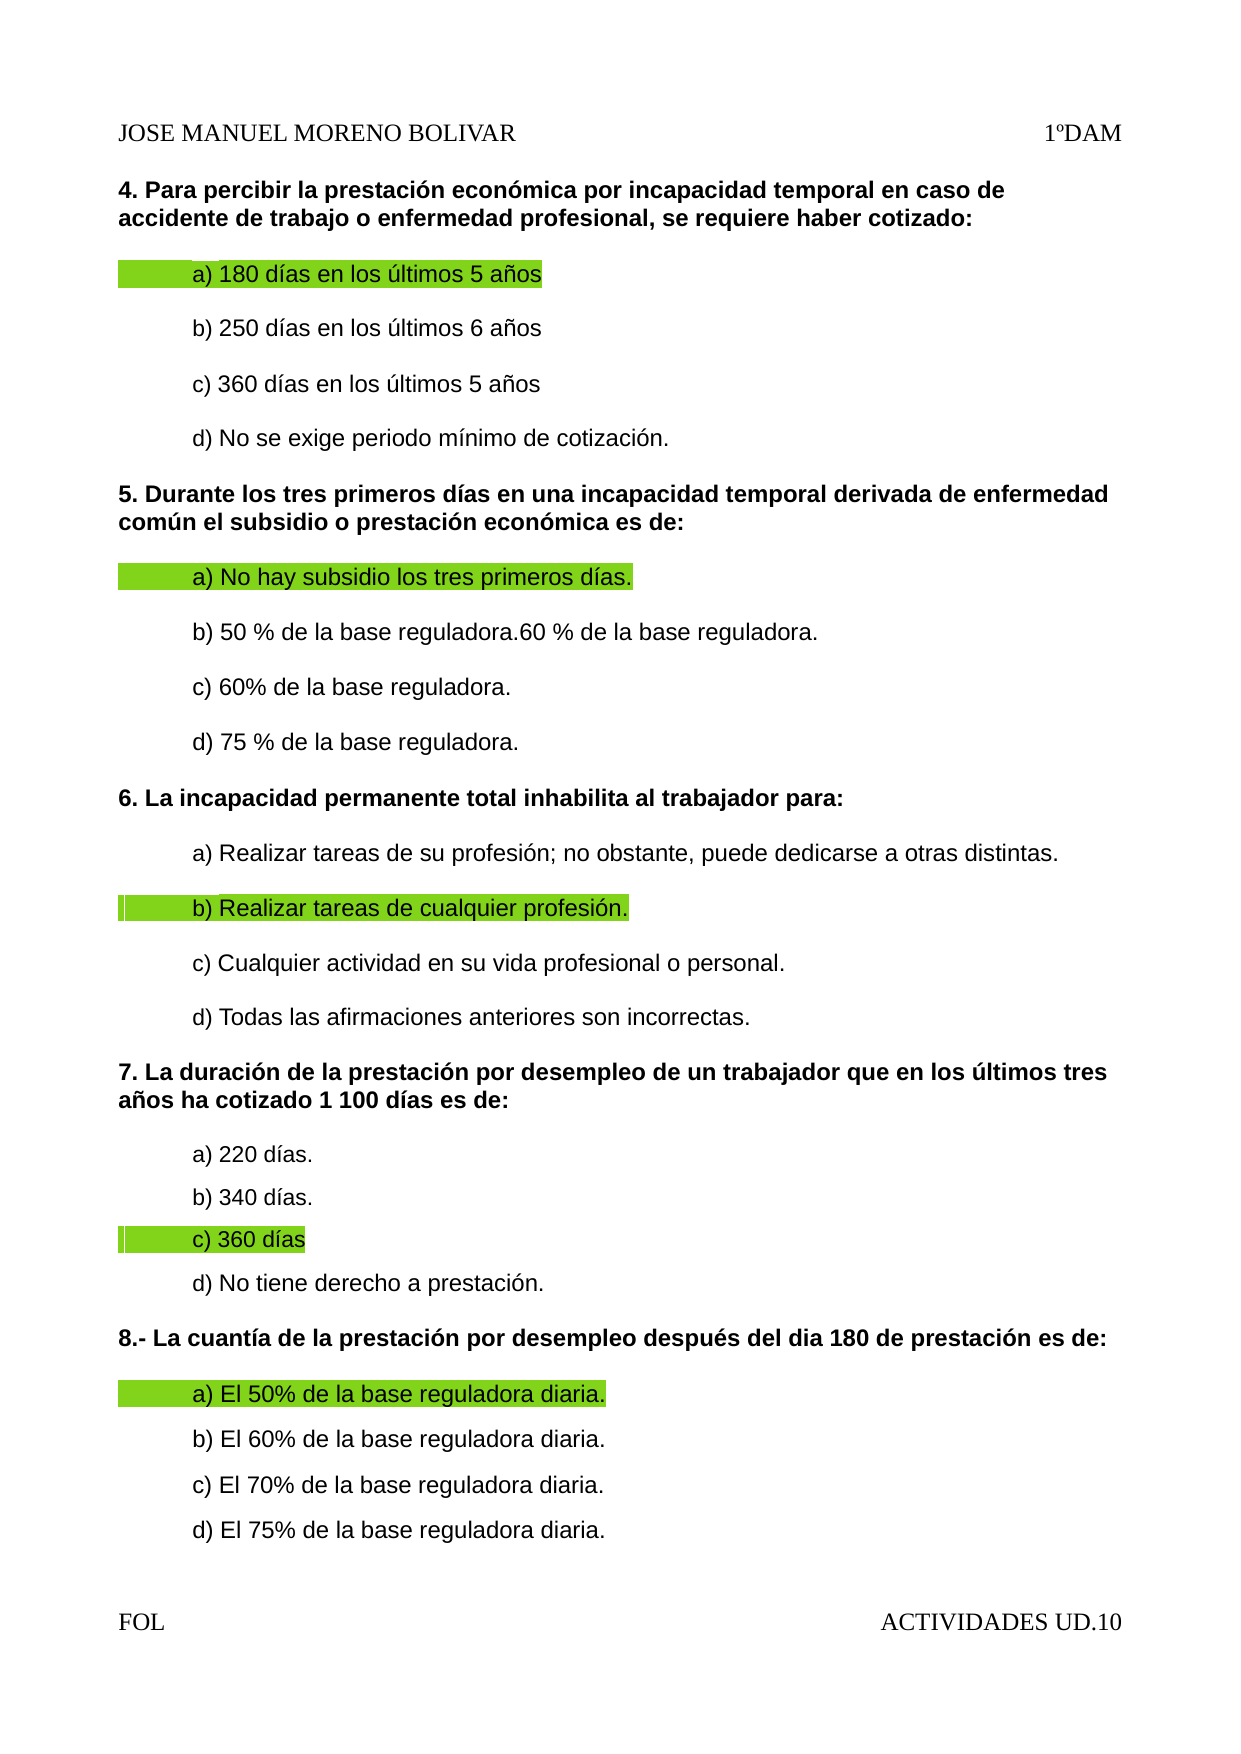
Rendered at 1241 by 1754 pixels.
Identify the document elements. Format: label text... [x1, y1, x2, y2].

list d) Todas las afirmaciones anteriores son incorrectas. [118, 1003, 1122, 1031]
list d) El 75% de la base reguladora diaria. [118, 1516, 1122, 1571]
list b) 340 días. [118, 1184, 1122, 1210]
list a) 220 días. [118, 1141, 1122, 1167]
text 6. La incapacidad permanente total inhabilita al trabajador para: [118, 783, 1122, 811]
list c) 360 días [118, 1226, 1122, 1253]
text 5. Durante los tres primeros días en una incapacidad temporal derivada de enfermedad común el subsidio o prestación económica es de: [118, 480, 1122, 535]
list c) El 70% de la base reguladora diaria. [118, 1471, 1122, 1498]
list a) No hay subsidio los tres primeros días. [118, 563, 1122, 590]
list b) 250 días en los últimos 6 años [118, 314, 1122, 342]
list d) No se exige periodo mínimo de cotización. [118, 423, 1122, 451]
list 4. Para percibir la prestación económica por incapacidad temporal en caso de accidente de trabajo o enfermedad profesional, se requiere haber cotizado: [118, 176, 1122, 260]
list a) El 50% de la base reguladora diaria. [118, 1379, 1122, 1407]
text 8.- La cuantía de la prestación por desempleo después del dia 180 de prestación es de: [118, 1324, 1122, 1352]
list b) 50 % de la base reguladora.60 % de la base reguladora. [118, 618, 1122, 645]
list d) 75 % de la base reguladora. [118, 728, 1122, 756]
list a) Realizar tareas de su profesión; no obstante, puede dedicarse a otras distintas. [118, 839, 1122, 866]
list c) Cualquier actividad en su vida profesional o personal. [118, 949, 1122, 977]
list c) 360 días en los últimos 5 años [118, 369, 1122, 397]
list b) El 60% de la base reguladora diaria. [118, 1425, 1122, 1453]
list c) 60% de la base reguladora. [118, 673, 1122, 701]
list a) 180 días en los últimos 5 años [118, 260, 1122, 288]
list b) Realizar tareas de cualquier profesión. [118, 894, 1122, 921]
list d) No tiene derecho a prestación. [118, 1269, 1122, 1297]
list 7. La duración de la prestación por desempleo de un trabajador que en los últimos tres años ha cotizado 1 100 días es de: [118, 1058, 1122, 1113]
